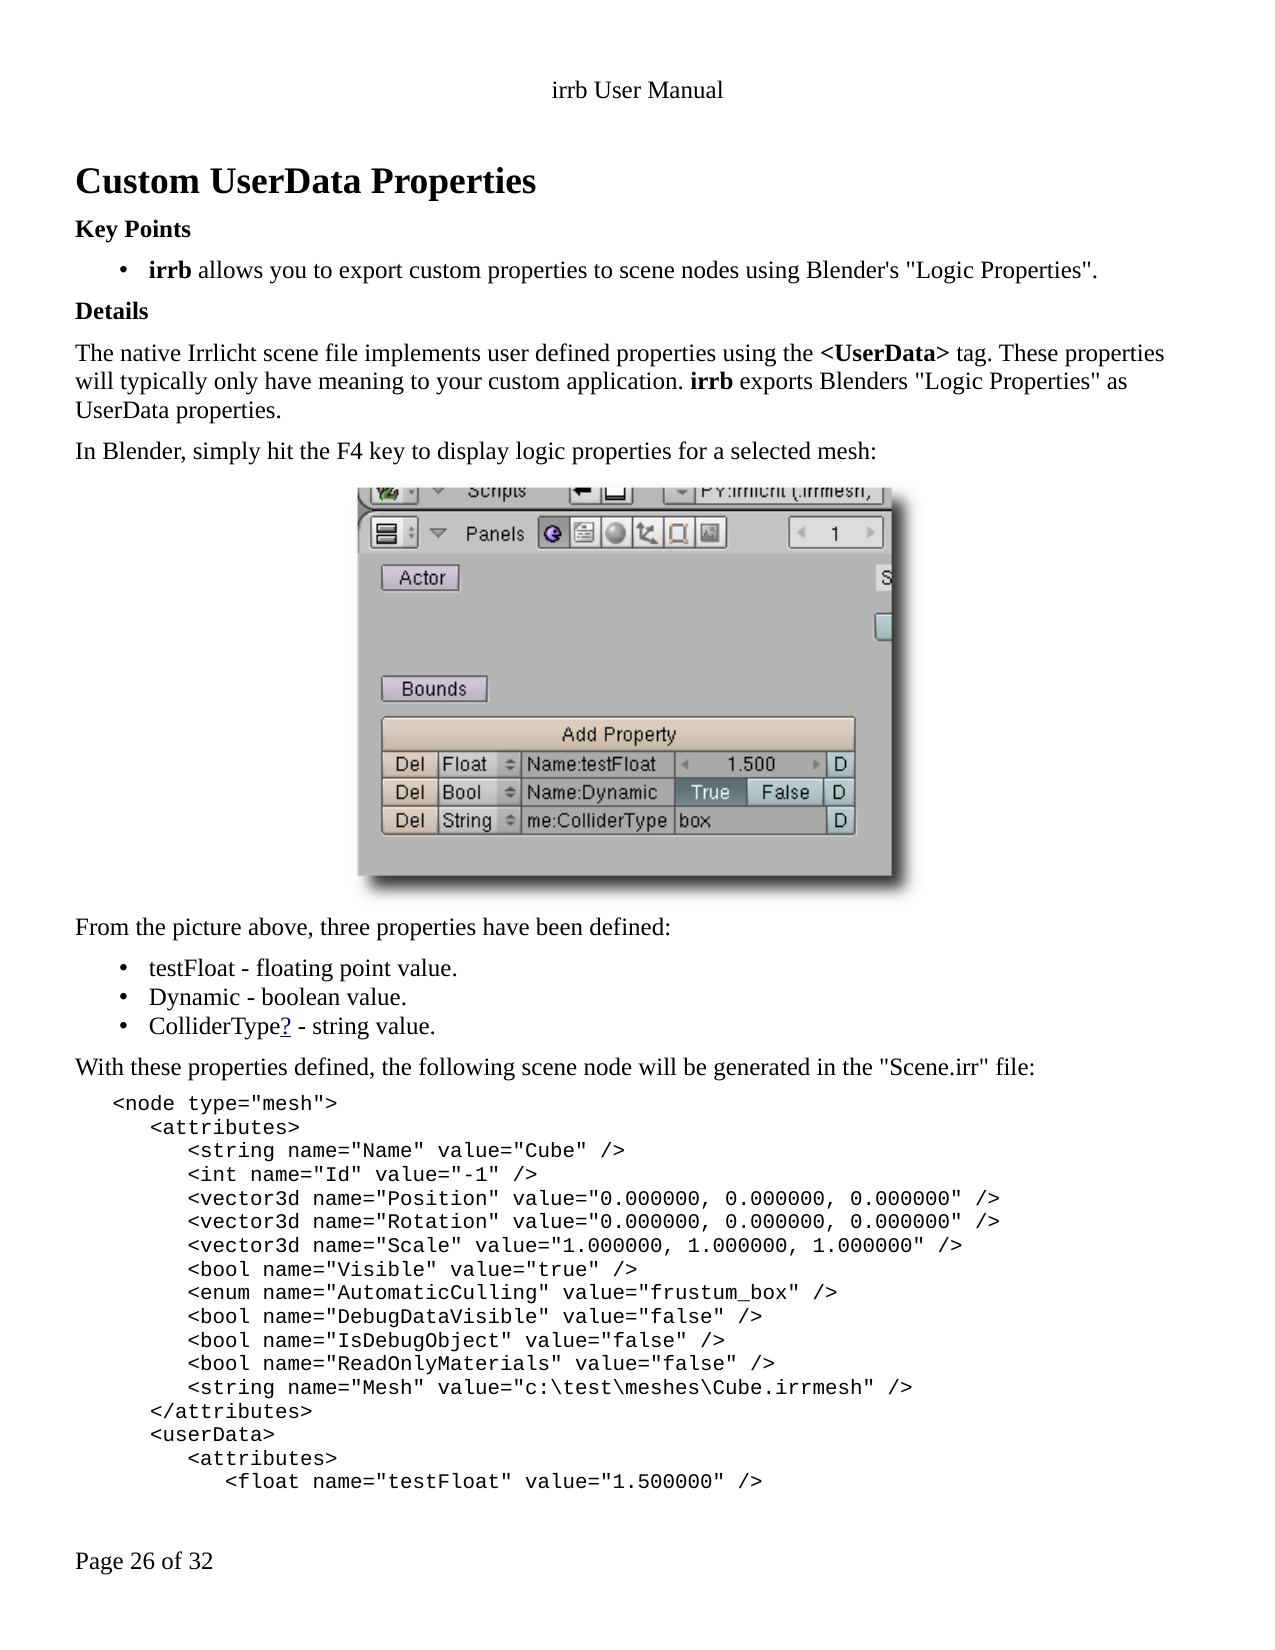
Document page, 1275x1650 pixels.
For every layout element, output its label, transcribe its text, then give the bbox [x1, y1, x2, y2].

text <string name="Mesh" value="c:\test\meshes\Cube.irrmesh" /> [75, 1377, 1200, 1401]
text <int name="Id" value="-1" /> [75, 1164, 1200, 1188]
text </attributes> [75, 1401, 1200, 1424]
text <attributes> [75, 1117, 1200, 1141]
text <float name="testFloat" value="1.500000" /> [75, 1472, 1200, 1495]
text In Blender, simply hit the F4 key to display logic properties for a selected mesh: [75, 436, 1200, 465]
text <attributes> [75, 1448, 1200, 1472]
text <bool name="Visible" value="true" /> [75, 1259, 1200, 1282]
text <bool name="IsDebugObject" value="false" /> [75, 1330, 1200, 1353]
text <enum name="AutomaticCulling" value="frustum_box" /> [75, 1282, 1200, 1306]
text <bool name="ReadOnlyMaterials" value="false" /> [75, 1353, 1200, 1377]
text With these properties defined, the following scene node will be generated in the "Scene.irr" file: [75, 1052, 1200, 1081]
text Key Points [75, 214, 1200, 243]
text <node type="mesh"> [75, 1093, 1200, 1117]
list ColliderType? - string value. [119, 1011, 1200, 1039]
subtitle Custom UserData Properties [75, 158, 1200, 201]
text <userData> [75, 1424, 1200, 1448]
text <vector3d name="Rotation" value="0.000000, 0.000000, 0.000000" /> [75, 1211, 1200, 1235]
text <string name="Name" value="Cube" /> [75, 1141, 1200, 1164]
list irrb allows you to export custom properties to scene nodes using Blender's "Logic Properties". [119, 255, 1200, 284]
text The native Irrlicht scene file implements user defined properties using the <UserData> tag. These properties will typically only have meaning to your custom application. irrb exports Blenders "Logic Properties" as UserData properties. [75, 338, 1200, 424]
picture [347, 477, 928, 912]
text <vector3d name="Scale" value="1.000000, 1.000000, 1.000000" /> [75, 1235, 1200, 1259]
text <vector3d name="Position" value="0.000000, 0.000000, 0.000000" /> [75, 1188, 1200, 1211]
list testFloat - floating point value. [119, 953, 1200, 982]
list Dynamic - boolean value. [119, 982, 1200, 1011]
text Details [75, 296, 1200, 325]
text From the picture above, three properties have been defined: [75, 478, 1200, 941]
text <bool name="DebugDataVisible" value="false" /> [75, 1306, 1200, 1330]
